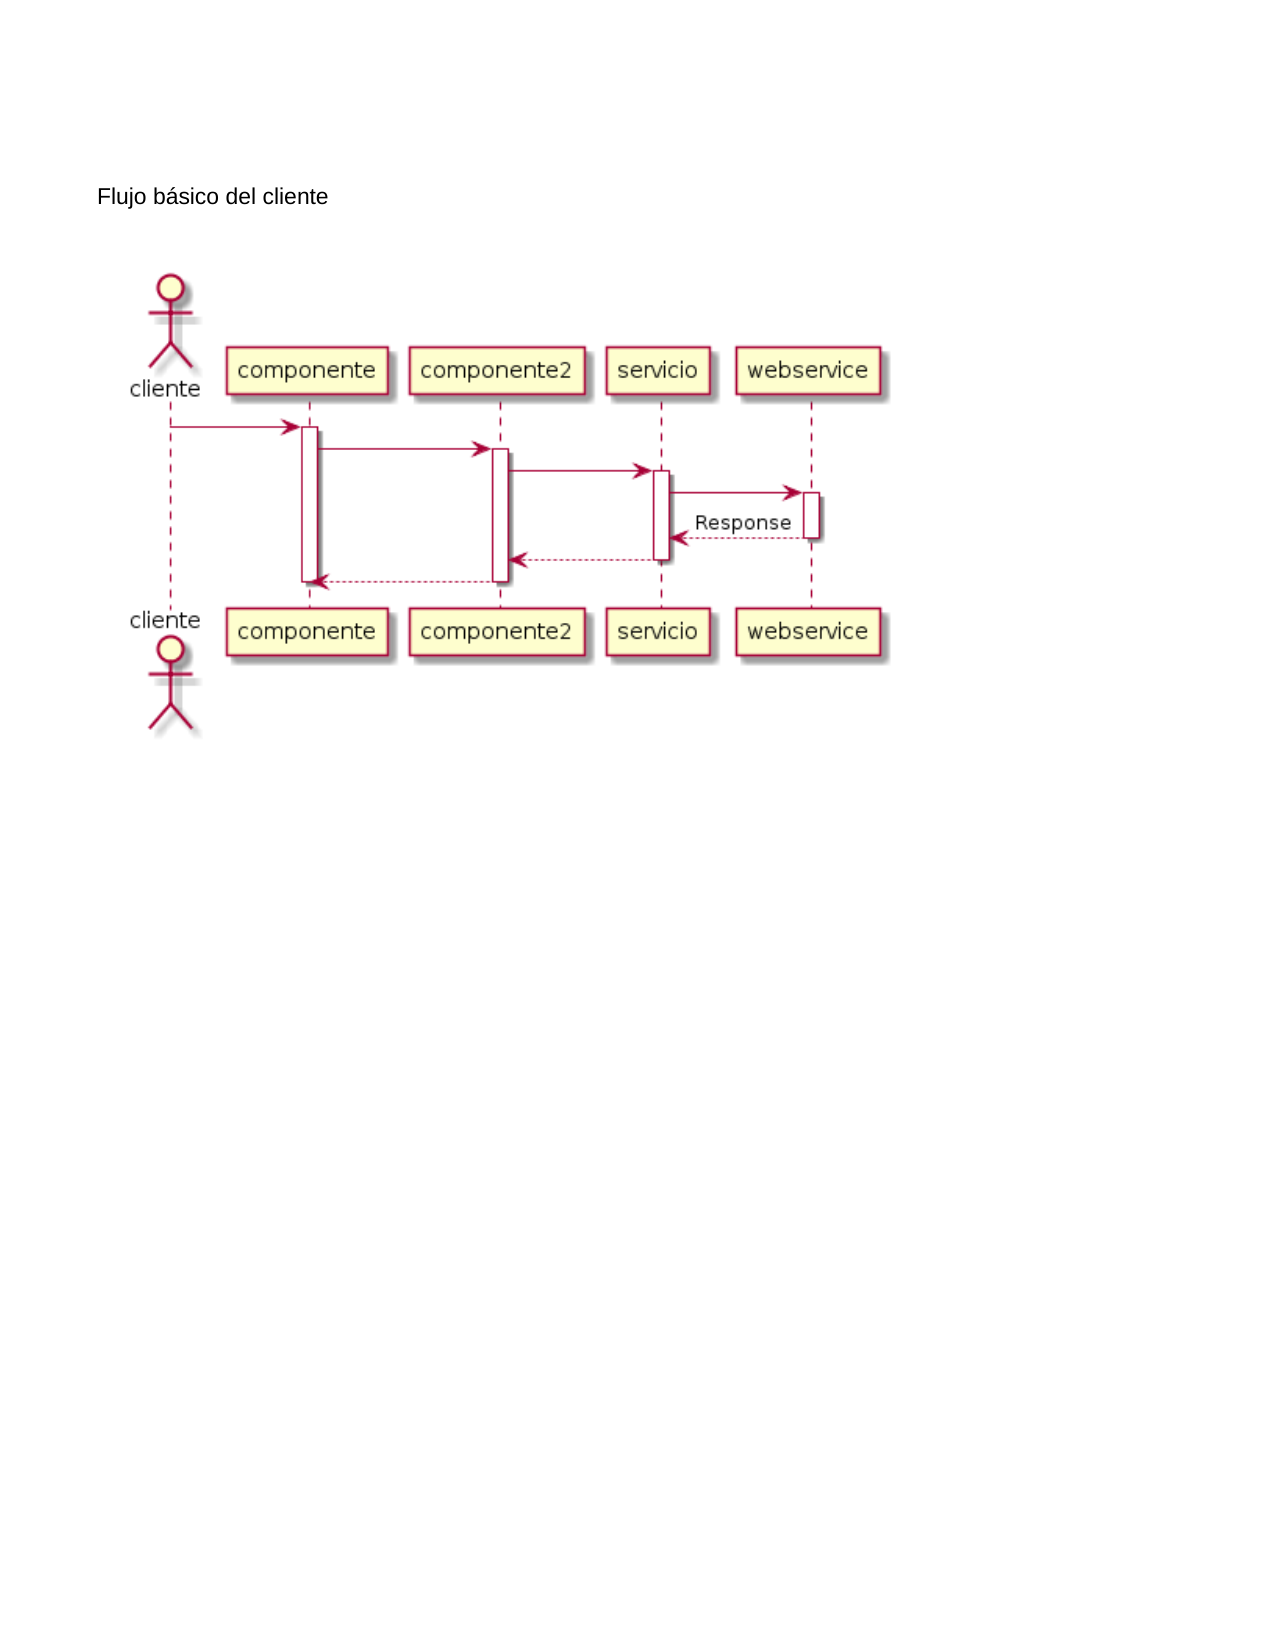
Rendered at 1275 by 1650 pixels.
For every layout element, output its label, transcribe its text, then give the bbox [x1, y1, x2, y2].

text Flujo básico del cliente [97, 183, 1167, 209]
picture [117, 267, 897, 744]
